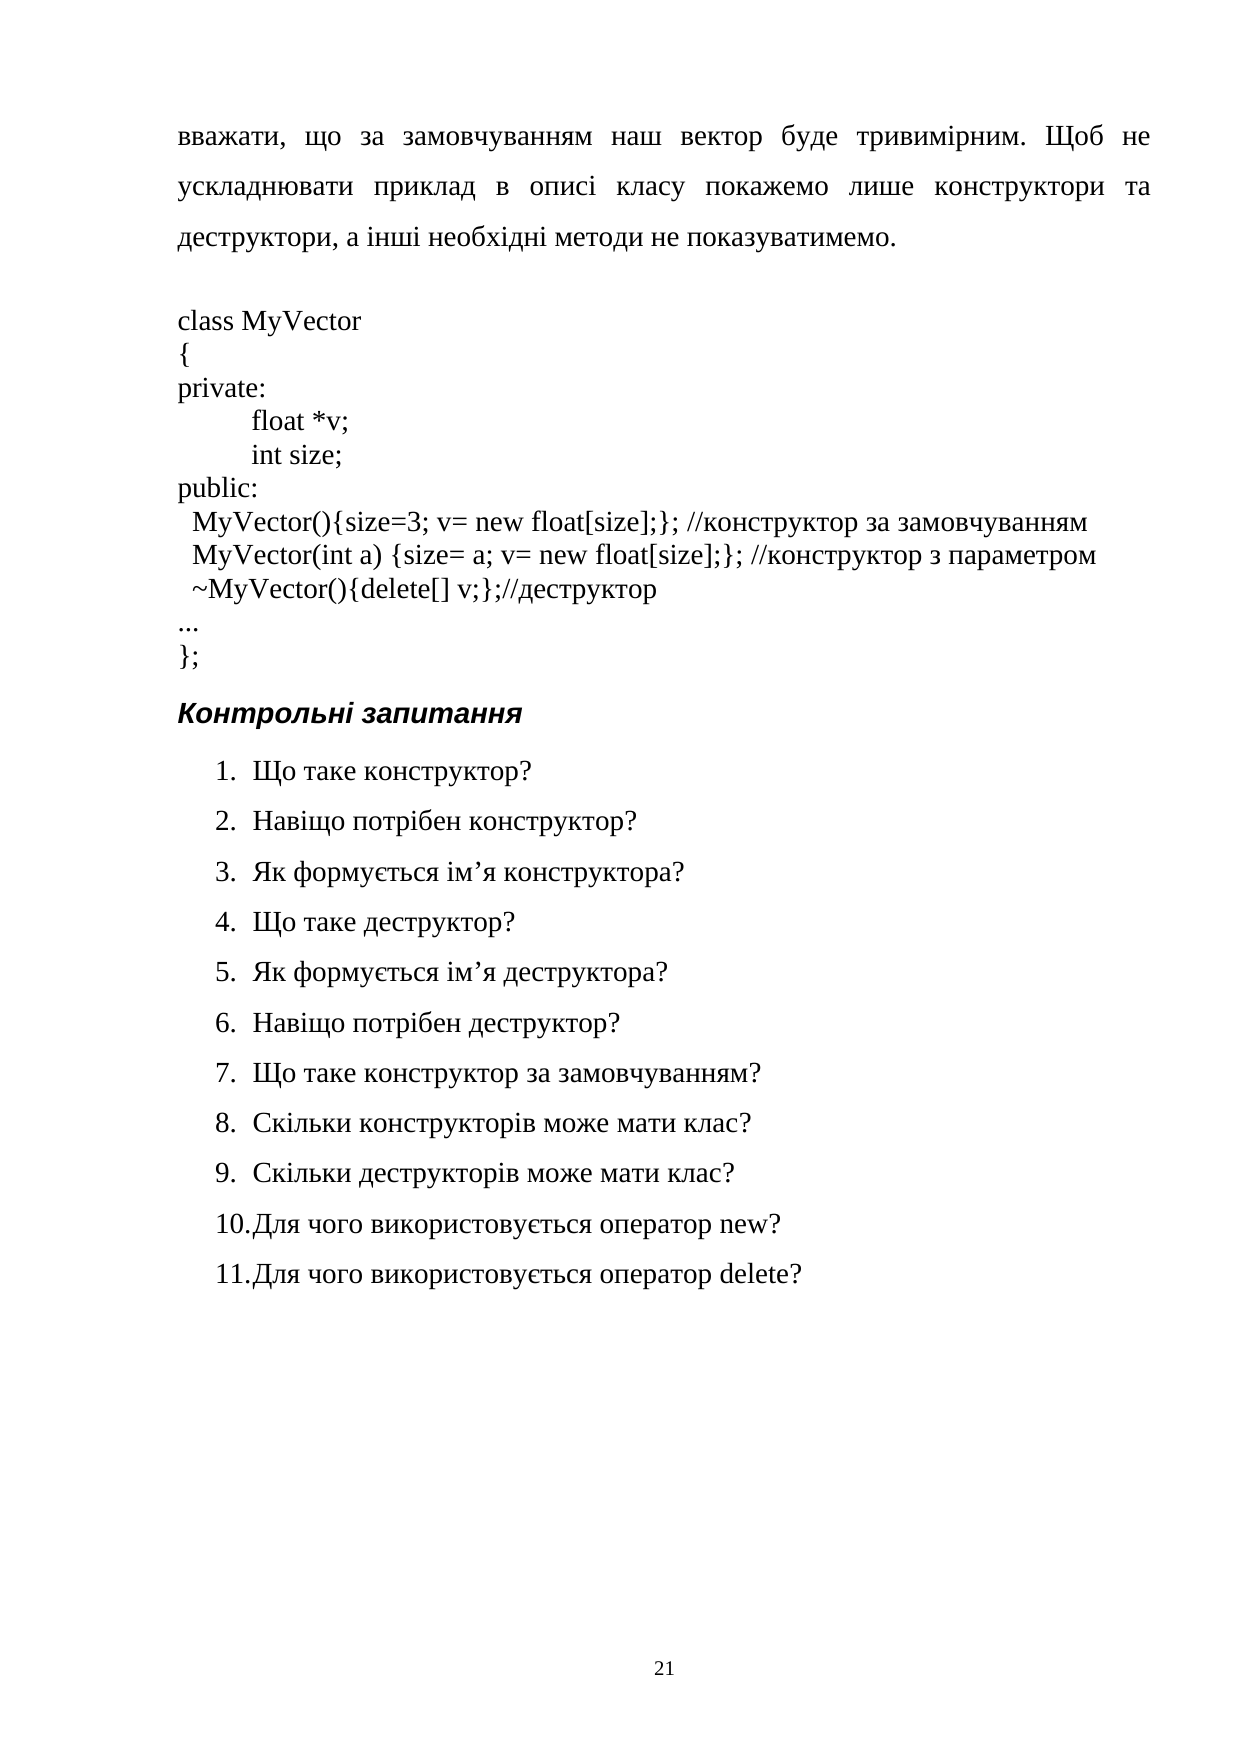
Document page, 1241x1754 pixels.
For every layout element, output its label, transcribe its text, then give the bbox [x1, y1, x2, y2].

text MyVector(int a) {size= a; v= new float[size];}; //конструктор з параметром [177, 537, 1152, 571]
list Як формується ім’я конструктора? [215, 854, 1152, 887]
subtitle Контрольні запитання [177, 697, 1152, 730]
text int size; [177, 437, 1152, 470]
list Що таке деструктор? [215, 904, 1152, 938]
text MyVector(){size=3; v= new float[size];}; //конструктор за замовчуванням [177, 504, 1152, 537]
text ~MyVector(){delete[] v;};//деструктор [177, 571, 1152, 604]
list Навіщо потрібен конструктор? [215, 803, 1152, 837]
text ... [177, 604, 1152, 638]
list Навіщо потрібен деструктор? [215, 1005, 1152, 1038]
list Скільки деструкторів може мати клас? [215, 1156, 1152, 1189]
text вважати, що за замовчуванням наш вектор буде тривимірним. Щоб не ускладнювати приклад в описі класу покажемо лише конструктори та деструктори, а інші необхідні методи не показуватимемо. [177, 118, 1152, 252]
list Що таке конструктор? [215, 753, 1152, 787]
text { [177, 336, 1152, 370]
list Як формується ім’я деструктора? [215, 954, 1152, 988]
text private: [177, 370, 1152, 403]
text public: [177, 470, 1152, 504]
text class MyVector [177, 303, 1152, 336]
list Для чого використовується оператор delete? [215, 1256, 1152, 1290]
text float *v; [177, 403, 1152, 437]
list Що таке конструктор за замовчуванням? [215, 1055, 1152, 1088]
text }; [177, 638, 1152, 672]
list Для чого використовується оператор new? [215, 1206, 1152, 1239]
list Скільки конструкторів може мати клас? [215, 1105, 1152, 1139]
